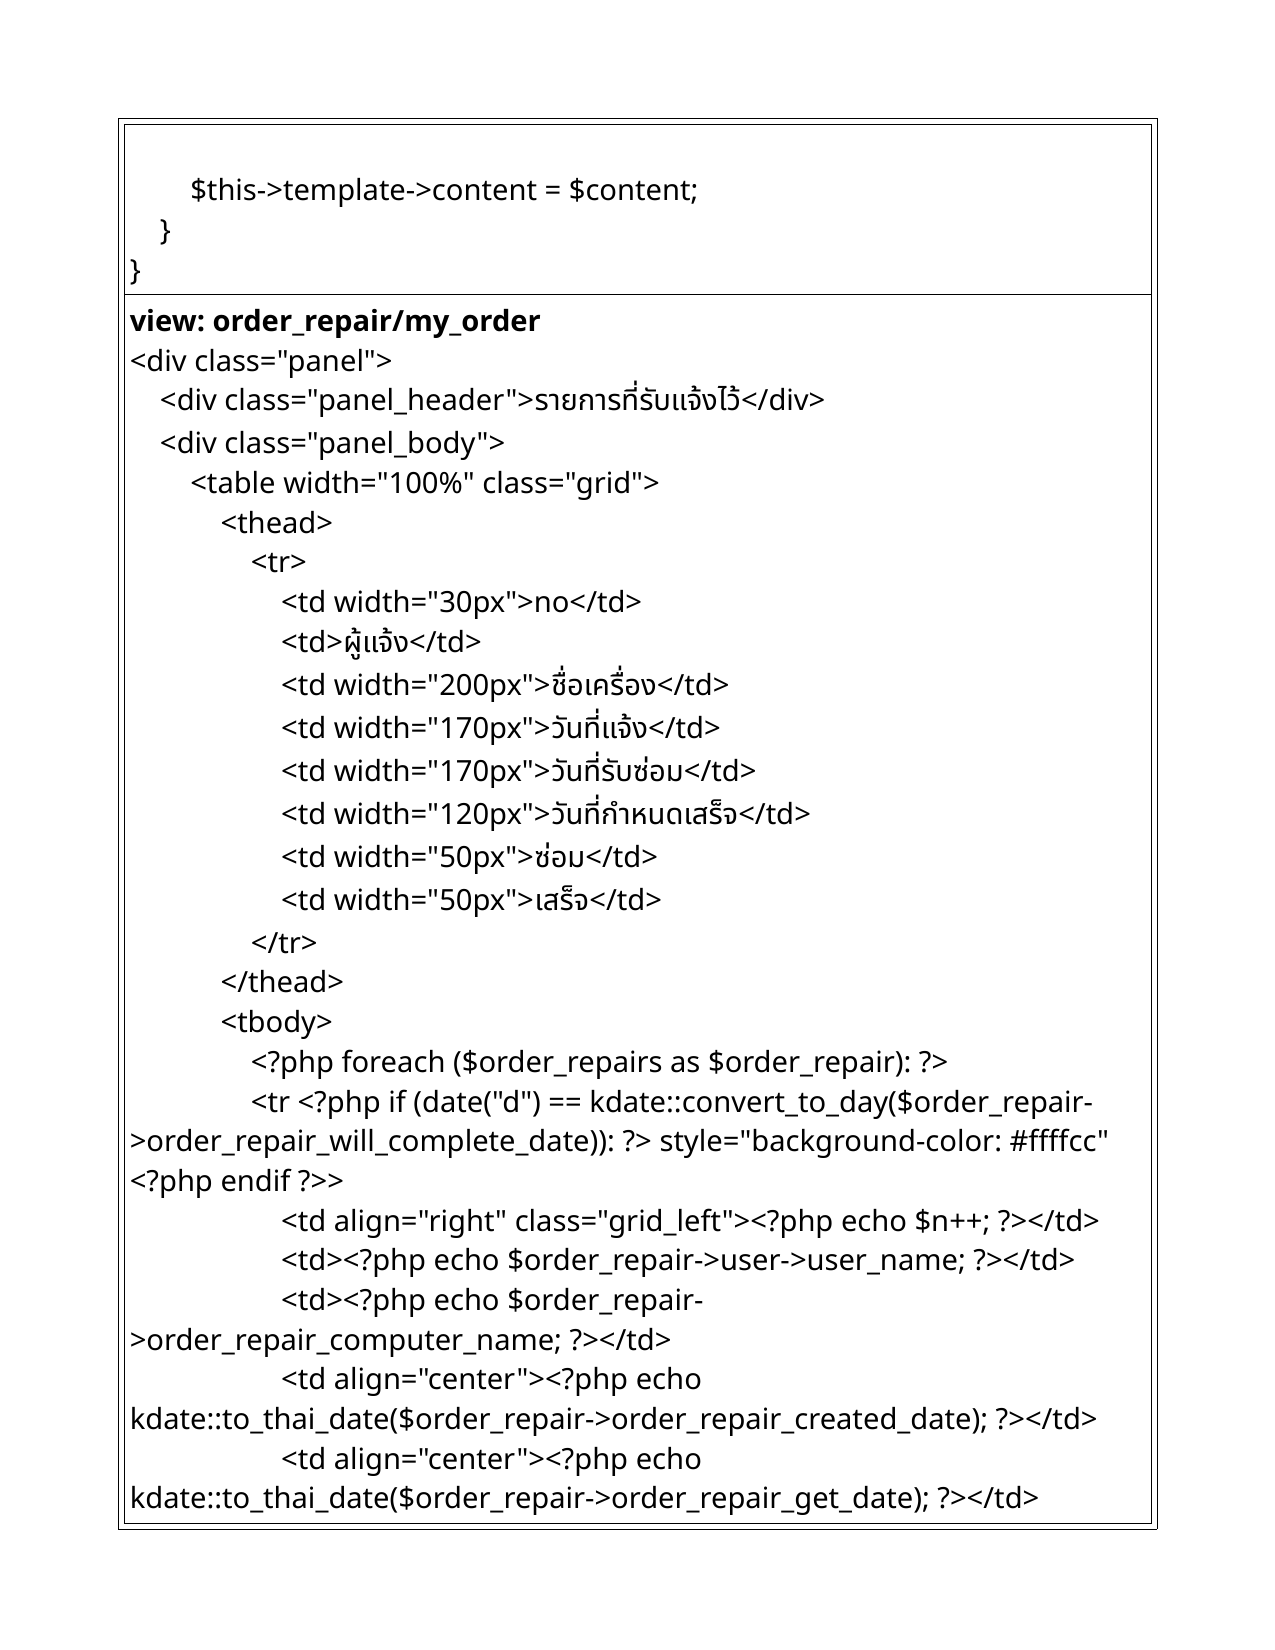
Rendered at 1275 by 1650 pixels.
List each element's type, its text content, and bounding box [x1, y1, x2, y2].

table_header $this->template->content = $content; } } [125, 125, 1151, 294]
table_cell view: order_repair/my_order <div class="panel"> <div class="panel_header">รายการที่รับแจ้งไว้</div> <div class="panel_body"> <table width="100%" class="grid"> <thead> <tr> <td width="30px">no</td> <td>ผู้แจ้ง</td> <td width="200px">ชื่อเครื่อง</td> <td width="170px">วันที่แจ้ง</td> <td width="170px">วันที่รับซ่อม</td> <td width="120px">วันที่กำหนดเสร็จ</td> <td width="50px">ซ่อม</td> <td width="50px">เสร็จ</td> </tr> </thead> <tbody> <?php foreach ($order_repairs as $order_repair): ?> <tr <?php if (date("d") == kdate::convert_to_day($order_repair->order_repair_will_complete_date)): ?> style="background-color: #ffffcc" <?php endif ?>> <td align="right" class="grid_left"><?php echo $n++; ?></td> <td><?php echo $order_repair->user->user_name; ?></td> <td><?php echo $order_repair->order_repair_computer_name; ?></td> <td align="center"><?php echo kdate::to_thai_date($order_repair->order_repair_created_date); ?></td> <td align="center"><?php echo kdate::to_thai_date($order_repair->order_repair_get_date); ?></td> [125, 295, 1151, 1523]
table_cell [119, 119, 1157, 1529]
